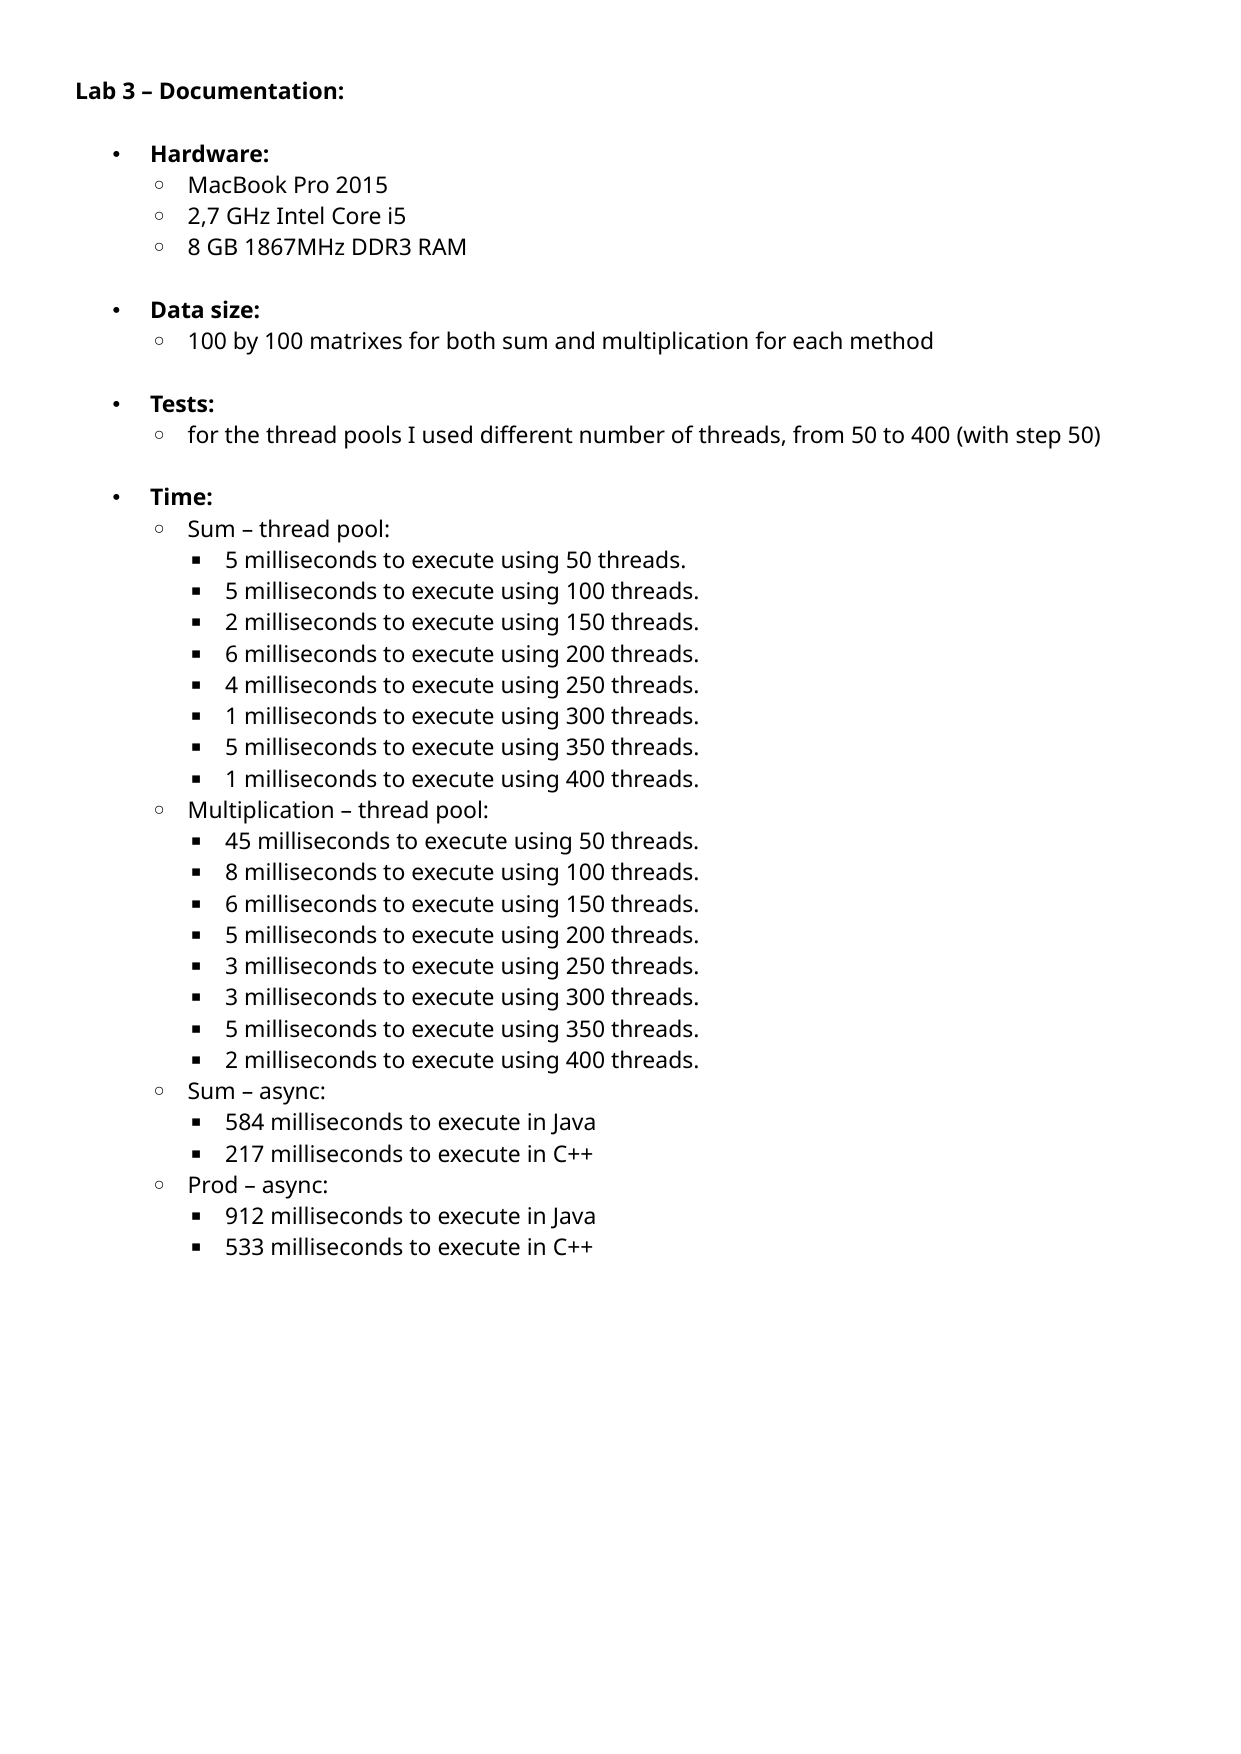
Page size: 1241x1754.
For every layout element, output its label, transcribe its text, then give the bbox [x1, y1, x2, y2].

list MacBook Pro 2015 [150, 169, 1166, 200]
list 5 milliseconds to execute using 50 threads. [187, 544, 1166, 575]
list 5 milliseconds to execute using 200 threads. [187, 919, 1166, 950]
list 6 milliseconds to execute using 200 threads. [187, 637, 1166, 669]
list 533 milliseconds to execute in C++ [187, 1231, 1166, 1262]
list 5 milliseconds to execute using 100 threads. [187, 575, 1166, 606]
list 1 milliseconds to execute using 300 threads. [187, 700, 1166, 731]
list 4 milliseconds to execute using 250 threads. [187, 669, 1166, 700]
list 5 milliseconds to execute using 350 threads. [187, 1012, 1166, 1044]
list 8 milliseconds to execute using 100 threads. [187, 856, 1166, 887]
list 2,7 GHz Intel Core i5 [150, 200, 1166, 231]
list for the thread pools I used different number of threads, from 50 to 400 (with step 50) [150, 419, 1166, 450]
text Lab 3 – Documentation: [75, 75, 1166, 106]
list Sum – async: [150, 1075, 1166, 1106]
list Sum – thread pool: [150, 512, 1166, 544]
list 3 milliseconds to execute using 300 threads. [187, 981, 1166, 1012]
list 1 milliseconds to execute using 400 threads. [187, 762, 1166, 794]
list 6 milliseconds to execute using 150 threads. [187, 887, 1166, 919]
list 45 milliseconds to execute using 50 threads. [187, 825, 1166, 856]
list 100 by 100 matrixes for both sum and multiplication for each method [150, 325, 1166, 356]
list 2 milliseconds to execute using 400 threads. [187, 1044, 1166, 1075]
list Tests: [112, 387, 1166, 419]
list 912 milliseconds to execute in Java [187, 1200, 1166, 1231]
list 8 GB 1867MHz DDR3 RAM [150, 231, 1166, 262]
list 217 milliseconds to execute in C++ [187, 1137, 1166, 1169]
list Multiplication – thread pool: [150, 794, 1166, 825]
list Data size: [112, 294, 1166, 325]
list 2 milliseconds to execute using 150 threads. [187, 606, 1166, 637]
list 5 milliseconds to execute using 350 threads. [187, 731, 1166, 762]
list 3 milliseconds to execute using 250 threads. [187, 950, 1166, 981]
list Hardware: [112, 137, 1166, 169]
list Time: [112, 481, 1166, 512]
list 584 milliseconds to execute in Java [187, 1106, 1166, 1137]
list Prod – async: [150, 1169, 1166, 1200]
